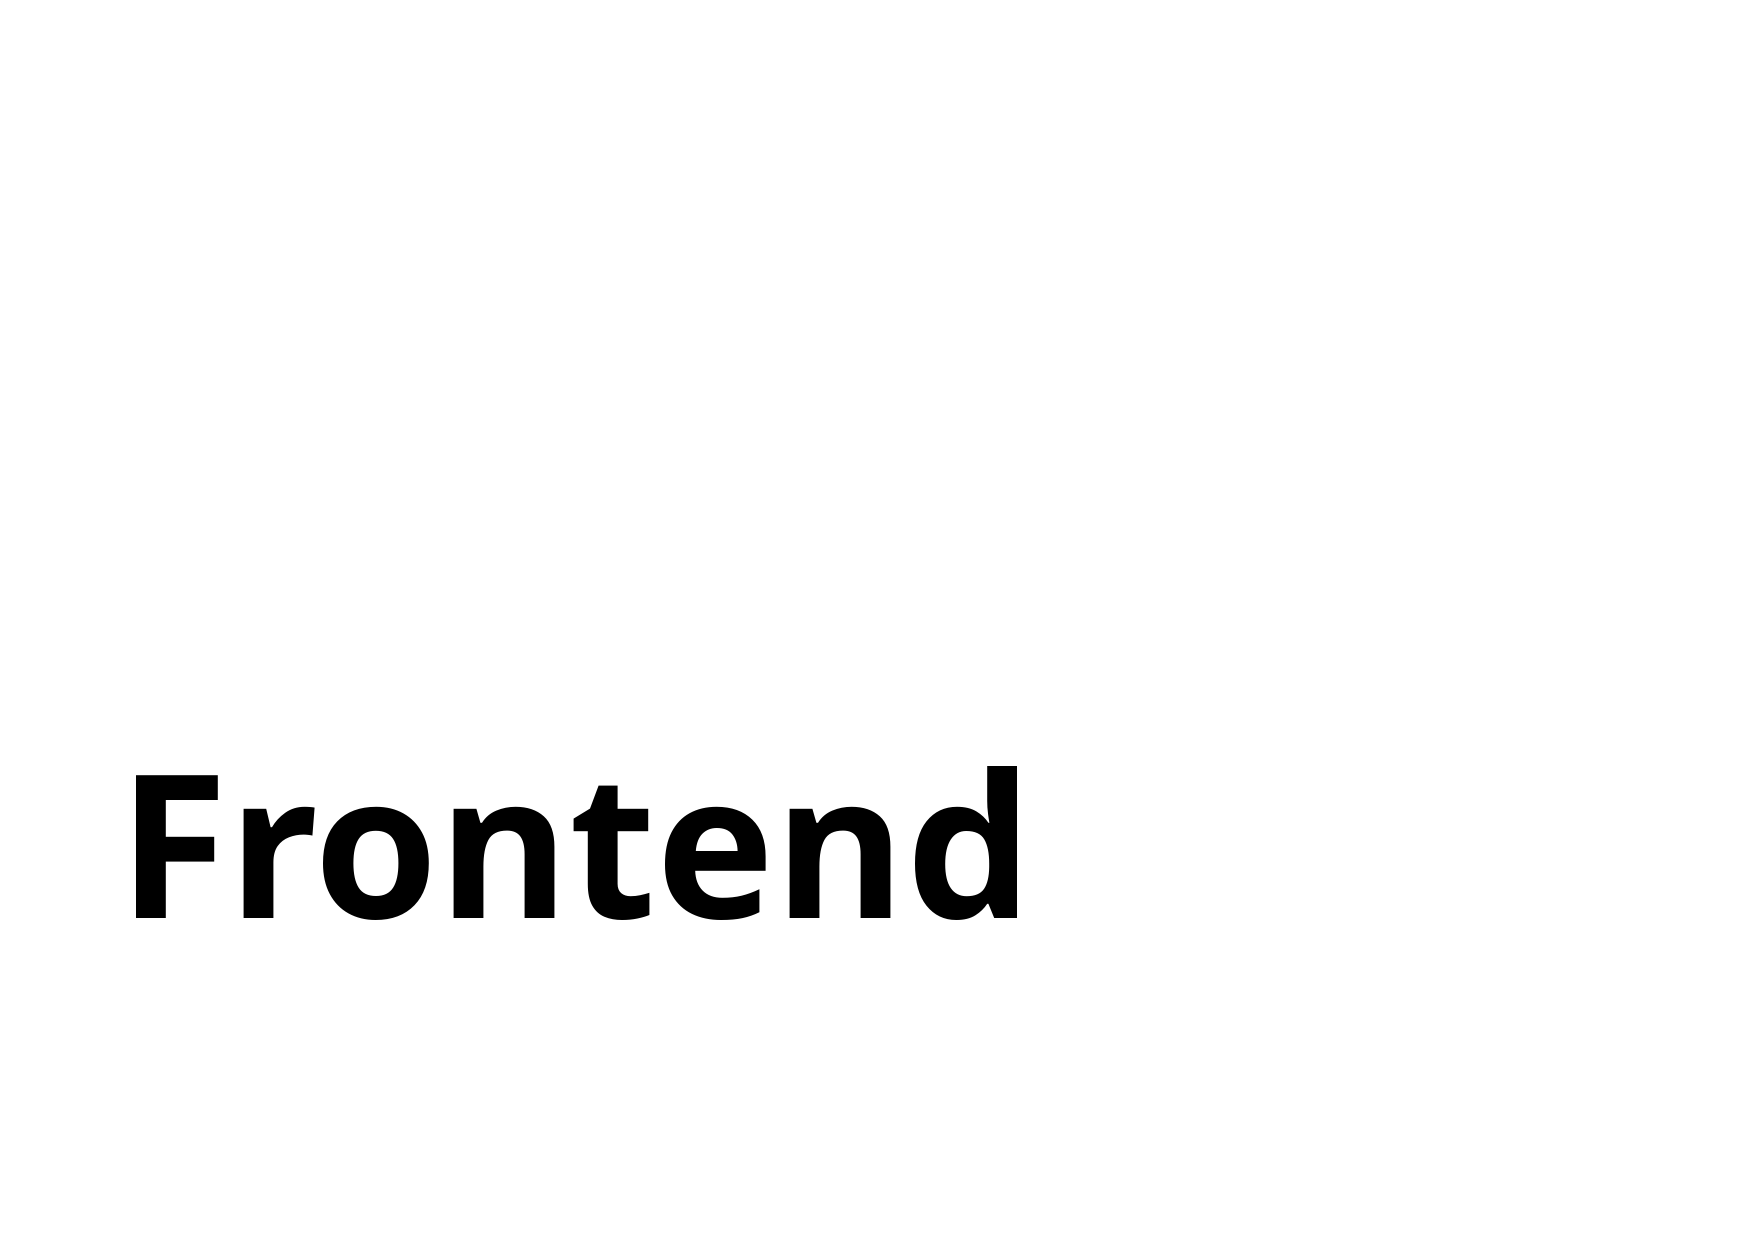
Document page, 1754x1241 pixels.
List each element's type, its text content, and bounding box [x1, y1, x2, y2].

text Frontend [118, 705, 1695, 977]
